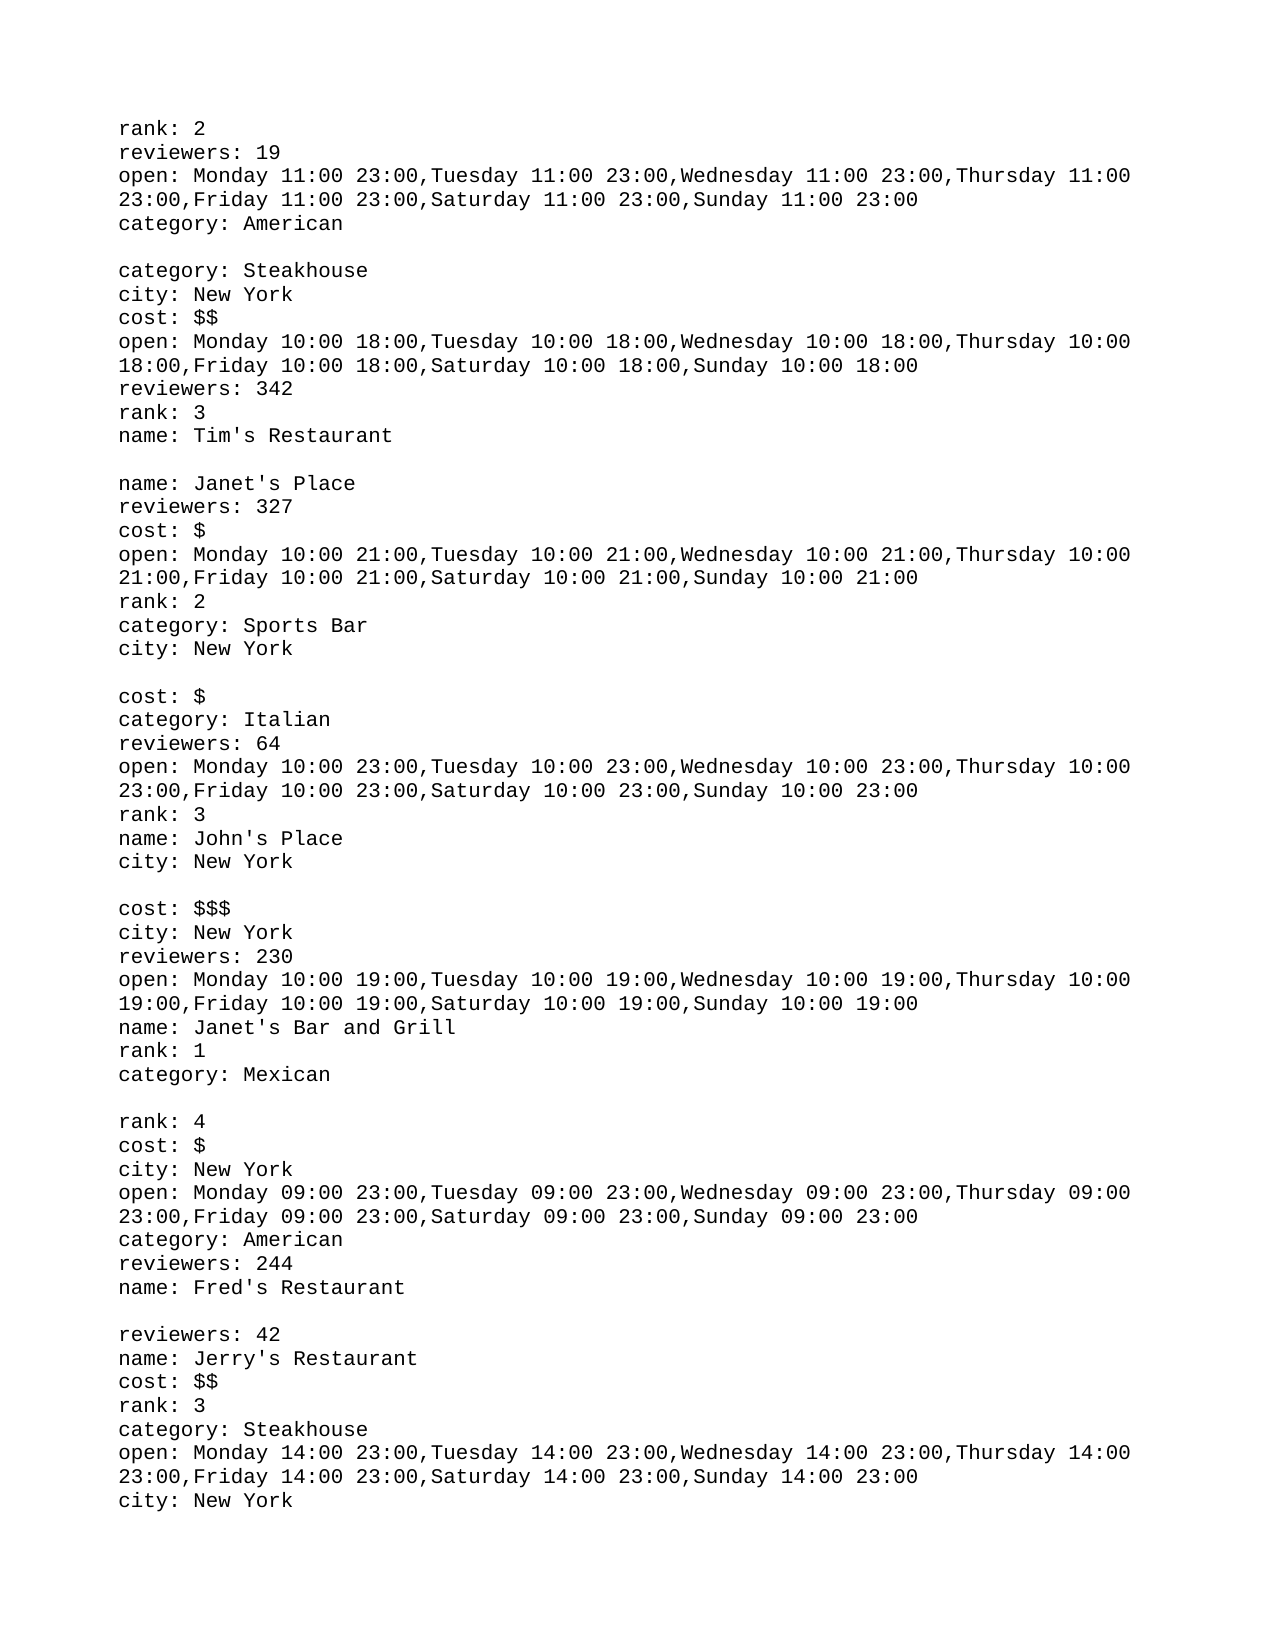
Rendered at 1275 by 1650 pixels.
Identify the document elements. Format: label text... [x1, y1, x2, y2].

text rank: 3 [118, 402, 1157, 426]
text category: Steakhouse [118, 260, 1157, 284]
text category: Sports Bar [118, 615, 1157, 638]
text city: New York [118, 1489, 1157, 1513]
text name: John's Place [118, 827, 1157, 851]
text reviewers: 230 [118, 946, 1157, 969]
text name: Fred's Restaurant [118, 1277, 1157, 1300]
text cost: $$ [118, 1371, 1157, 1395]
text city: New York [118, 922, 1157, 946]
text open: Monday 10:00 21:00,Tuesday 10:00 21:00,Wednesday 10:00 21:00,Thursday 10:00 21:00,Friday 10:00 21:00,Saturday 10:00 21:00,Sunday 10:00 21:00 [118, 544, 1157, 591]
text cost: $$$ [118, 898, 1157, 922]
text rank: 1 [118, 1040, 1157, 1064]
text name: Janet's Bar and Grill [118, 1017, 1157, 1040]
text city: New York [118, 851, 1157, 875]
text category: American [118, 213, 1157, 236]
text open: Monday 10:00 18:00,Tuesday 10:00 18:00,Wednesday 10:00 18:00,Thursday 10:00 18:00,Friday 10:00 18:00,Saturday 10:00 18:00,Sunday 10:00 18:00 [118, 331, 1157, 378]
text cost: $$ [118, 307, 1157, 331]
text reviewers: 42 [118, 1324, 1157, 1348]
text category: Mexican [118, 1064, 1157, 1088]
text category: Steakhouse [118, 1419, 1157, 1442]
text rank: 2 [118, 591, 1157, 615]
text rank: 3 [118, 804, 1157, 827]
text cost: $ [118, 1135, 1157, 1158]
text name: Janet's Place [118, 473, 1157, 496]
text rank: 2 [118, 118, 1157, 142]
text name: Tim's Restaurant [118, 426, 1157, 449]
text open: Monday 11:00 23:00,Tuesday 11:00 23:00,Wednesday 11:00 23:00,Thursday 11:00 23:00,Friday 11:00 23:00,Saturday 11:00 23:00,Sunday 11:00 23:00 [118, 165, 1157, 213]
text city: New York [118, 1158, 1157, 1182]
text reviewers: 19 [118, 142, 1157, 165]
text open: Monday 10:00 23:00,Tuesday 10:00 23:00,Wednesday 10:00 23:00,Thursday 10:00 23:00,Friday 10:00 23:00,Saturday 10:00 23:00,Sunday 10:00 23:00 [118, 757, 1157, 804]
text reviewers: 244 [118, 1253, 1157, 1277]
text reviewers: 64 [118, 733, 1157, 757]
text open: Monday 09:00 23:00,Tuesday 09:00 23:00,Wednesday 09:00 23:00,Thursday 09:00 23:00,Friday 09:00 23:00,Saturday 09:00 23:00,Sunday 09:00 23:00 [118, 1182, 1157, 1229]
text open: Monday 10:00 19:00,Tuesday 10:00 19:00,Wednesday 10:00 19:00,Thursday 10:00 19:00,Friday 10:00 19:00,Saturday 10:00 19:00,Sunday 10:00 19:00 [118, 969, 1157, 1017]
text category: American [118, 1229, 1157, 1253]
text city: New York [118, 284, 1157, 307]
text reviewers: 342 [118, 378, 1157, 402]
text open: Monday 14:00 23:00,Tuesday 14:00 23:00,Wednesday 14:00 23:00,Thursday 14:00 23:00,Friday 14:00 23:00,Saturday 14:00 23:00,Sunday 14:00 23:00 [118, 1442, 1157, 1489]
text cost: $ [118, 520, 1157, 544]
text rank: 3 [118, 1395, 1157, 1419]
text city: New York [118, 638, 1157, 662]
text rank: 4 [118, 1111, 1157, 1135]
text category: Italian [118, 709, 1157, 733]
text reviewers: 327 [118, 496, 1157, 520]
text cost: $ [118, 686, 1157, 709]
text name: Jerry's Restaurant [118, 1348, 1157, 1371]
